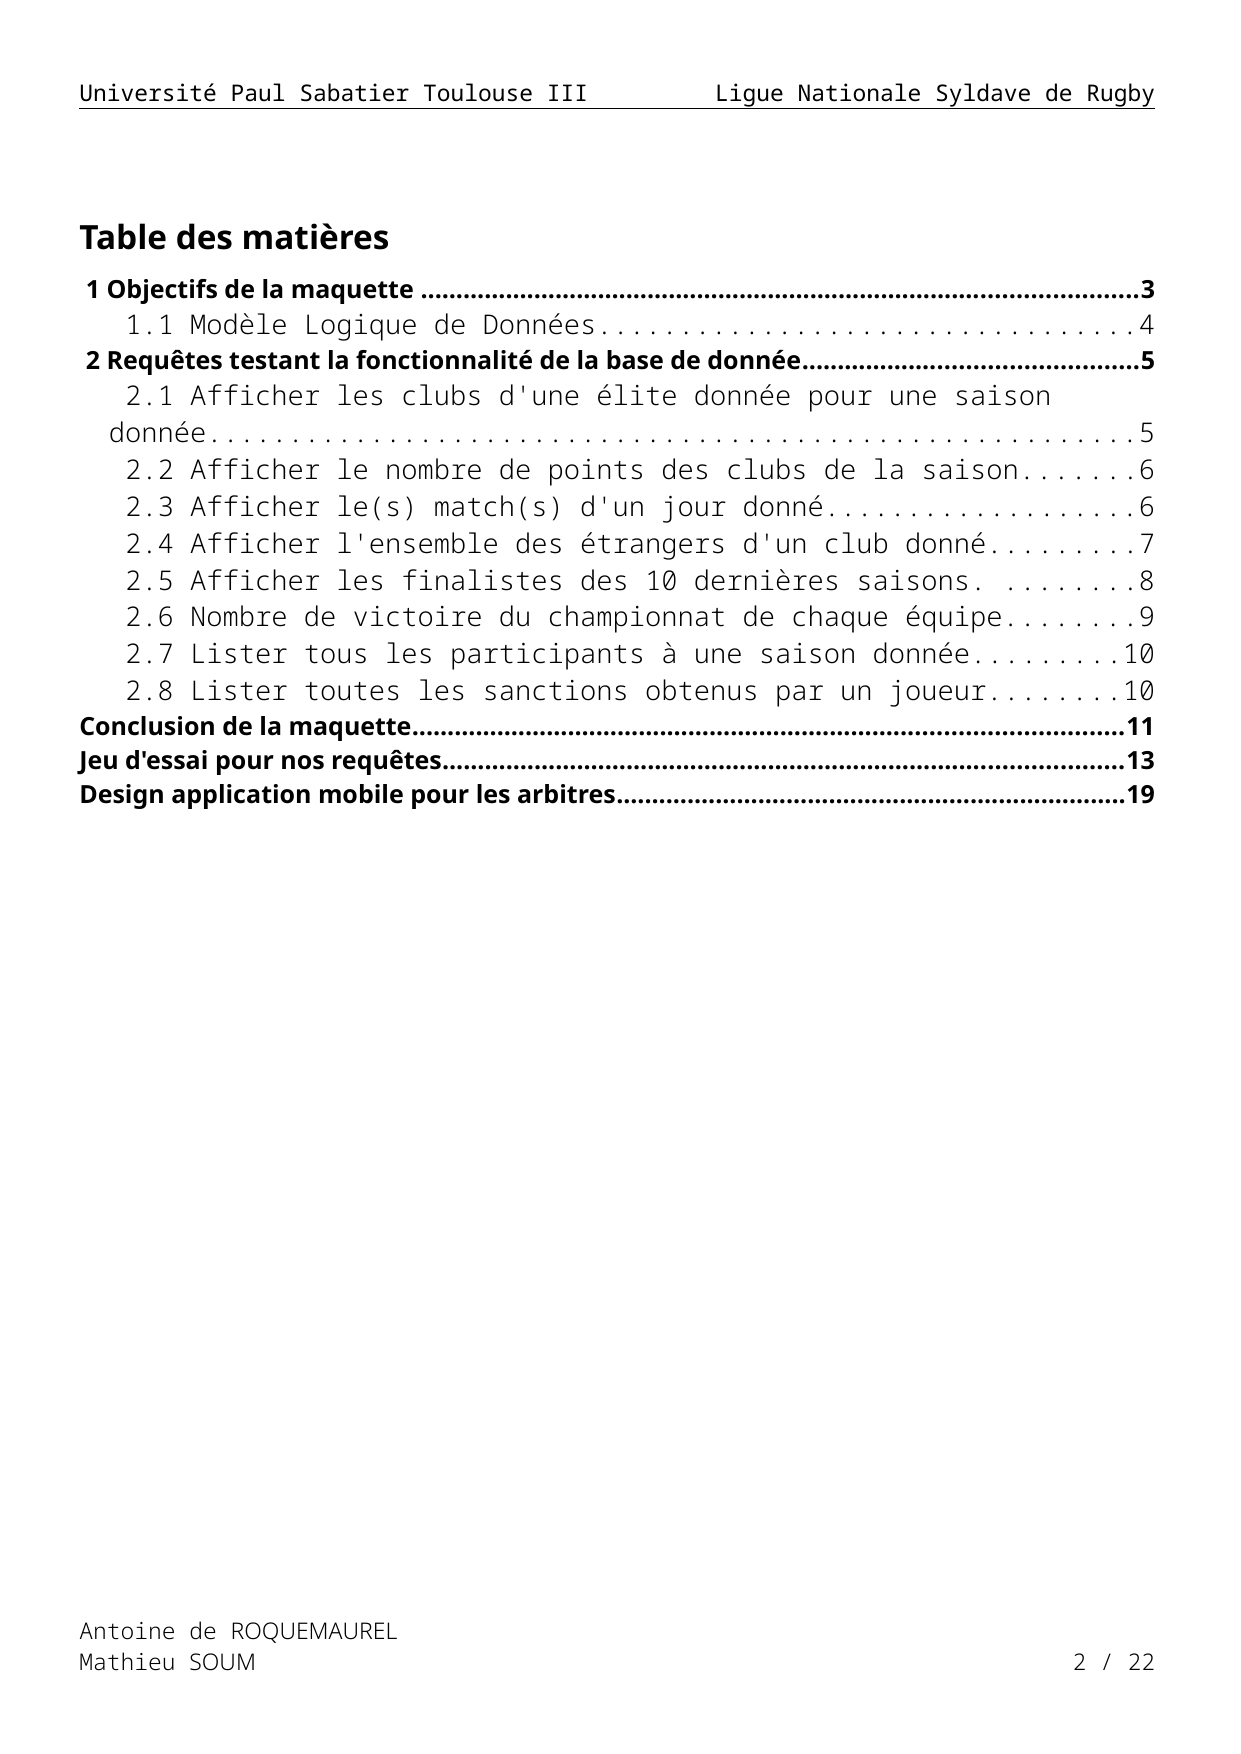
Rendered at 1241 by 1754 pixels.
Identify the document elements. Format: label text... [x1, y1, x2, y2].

subtitle Table des matières [79, 214, 1155, 259]
text 2.4 Afficher l'ensemble des étrangers d'un club donné 7 [109, 524, 1155, 561]
text 2.7 Lister tous les participants à une saison donnée 10 [109, 635, 1155, 672]
text Conclusion de la maquette 11 [79, 708, 1155, 742]
text 2.8 Lister toutes les sanctions obtenus par un joueur 10 [109, 672, 1155, 708]
text 1 Objectifs de la maquette 3 [79, 272, 1155, 306]
text 2.1 Afficher les clubs d'une élite donnée pour une saison donnée 5 [109, 377, 1155, 450]
text 2.5 Afficher les finalistes des 10 dernières saisons. 8 [109, 561, 1155, 598]
text 2.2 Afficher le nombre de points des clubs de la saison 6 [109, 450, 1155, 487]
text 1.1 Modèle Logique de Données 4 [109, 306, 1155, 342]
text Jeu d'essai pour nos requêtes 13 [79, 742, 1155, 777]
text 2.3 Afficher le(s) match(s) d'un jour donné 6 [109, 487, 1155, 524]
text 2.6 Nombre de victoire du championnat de chaque équipe 9 [109, 598, 1155, 635]
text 2 Requêtes testant la fonctionnalité de la base de donnée 5 [79, 342, 1155, 377]
text Design application mobile pour les arbitres 19 [79, 777, 1155, 811]
